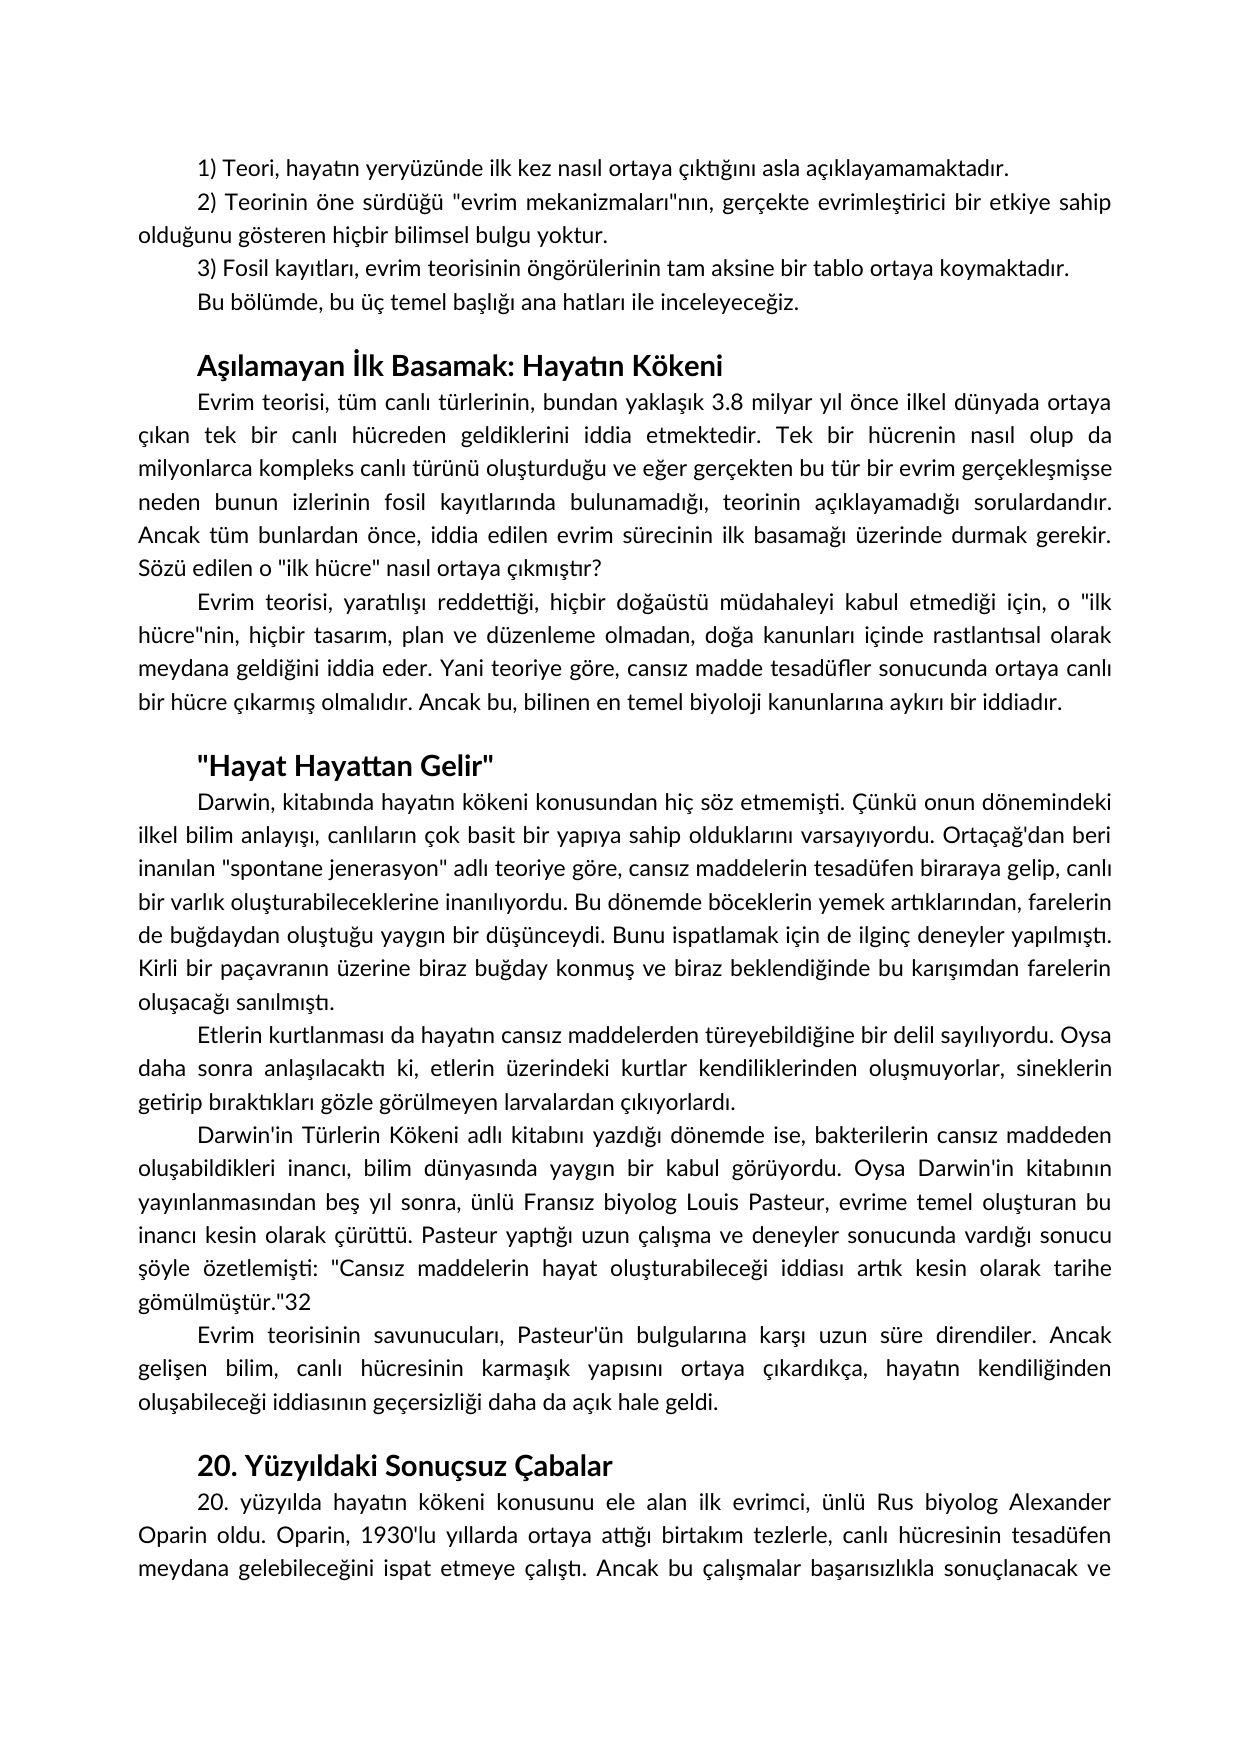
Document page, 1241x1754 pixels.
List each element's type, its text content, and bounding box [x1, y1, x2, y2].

text Aşılamayan İlk Basamak: Hayatın Kökeni [138, 350, 1113, 383]
text 3) Fosil kayıtları, evrim teorisinin öngörülerinin tam aksine bir tablo ortaya koymaktadır. [138, 250, 1113, 283]
text "Hayat Hayattan Gelir" [138, 750, 1113, 783]
text 20. Yüzyıldaki Sonuçsuz Çabalar [138, 1450, 1113, 1483]
text 2) Teorinin öne sürdüğü "evrim mekanizmaları"nın, gerçekte evrimleştirici bir etkiye sahip olduğunu gösteren hiçbir bilimsel bulgu yoktur. [138, 183, 1113, 250]
text 20. yüzyılda hayatın kökeni konusunu ele alan ilk evrimci, ünlü Rus biyolog Alexander Oparin oldu. Oparin, 1930'lu yıllarda ortaya attığı birtakım tezlerle, canlı hücresinin tesadüfen meydana gelebileceğini ispat etmeye çalıştı. Ancak bu çalışmalar başarısızlıkla sonuçlanacak ve [138, 1483, 1113, 1583]
text Darwin'in Türlerin Kökeni adlı kitabını yazdığı dönemde ise, bakterilerin cansız maddeden oluşabildikleri inancı, bilim dünyasında yaygın bir kabul görüyordu. Oysa Darwin'in kitabının yayınlanmasından beş yıl sonra, ünlü Fransız biyolog Louis Pasteur, evrime temel oluşturan bu inancı kesin olarak çürüttü. Pasteur yaptığı uzun çalışma ve deneyler sonucunda vardığı sonucu şöyle özetlemişti: "Cansız maddelerin hayat oluşturabileceği iddiası artık kesin olarak tarihe gömülmüştür."32 [138, 1117, 1113, 1317]
text Etlerin kurtlanması da hayatın cansız maddelerden türeyebildiğine bir delil sayılıyordu. Oysa daha sonra anlaşılacaktı ki, etlerin üzerindeki kurtlar kendiliklerinden oluşmuyorlar, sineklerin getirip bıraktıkları gözle görülmeyen larvalardan çıkıyorlardı. [138, 1017, 1113, 1117]
text 1) Teori, hayatın yeryüzünde ilk kez nasıl ortaya çıktığını asla açıklayamamaktadır. [138, 150, 1113, 183]
text Bu bölümde, bu üç temel başlığı ana hatları ile inceleyeceğiz. [138, 283, 1113, 317]
text Evrim teorisi, tüm canlı türlerinin, bundan yaklaşık 3.8 milyar yıl önce ilkel dünyada ortaya çıkan tek bir canlı hücreden geldiklerini iddia etmektedir. Tek bir hücrenin nasıl olup da milyonlarca kompleks canlı türünü oluşturduğu ve eğer gerçekten bu tür bir evrim gerçekleşmişse neden bunun izlerinin fosil kayıtlarında bulunamadığı, teorinin açıklayamadığı sorulardandır. Ancak tüm bunlardan önce, iddia edilen evrim sürecinin ilk basamağı üzerinde durmak gerekir. Sözü edilen o "ilk hücre" nasıl ortaya çıkmıştır? [138, 383, 1113, 583]
text Darwin, kitabında hayatın kökeni konusundan hiç söz etmemişti. Çünkü onun dönemindeki ilkel bilim anlayışı, canlıların çok basit bir yapıya sahip olduklarını varsayıyordu. Ortaçağ'dan beri inanılan "spontane jenerasyon" adlı teoriye göre, cansız maddelerin tesadüfen biraraya gelip, canlı bir varlık oluşturabileceklerine inanılıyordu. Bu dönemde böceklerin yemek artıklarından, farelerin de buğdaydan oluştuğu yaygın bir düşünceydi. Bunu ispatlamak için de ilginç deneyler yapılmıştı. Kirli bir paçavranın üzerine biraz buğday konmuş ve biraz beklendiğinde bu karışımdan farelerin oluşacağı sanılmıştı. [138, 783, 1113, 1017]
text Evrim teorisinin savunucuları, Pasteur'ün bulgularına karşı uzun süre direndiler. Ancak gelişen bilim, canlı hücresinin karmaşık yapısını ortaya çıkardıkça, hayatın kendiliğinden oluşabileceği iddiasının geçersizliği daha da açık hale geldi. [138, 1317, 1113, 1417]
text Evrim teorisi, yaratılışı reddettiği, hiçbir doğaüstü müdahaleyi kabul etmediği için, o "ilk hücre"nin, hiçbir tasarım, plan ve düzenleme olmadan, doğa kanunları içinde rastlantısal olarak meydana geldiğini iddia eder. Yani teoriye göre, cansız madde tesadüfler sonucunda ortaya canlı bir hücre çıkarmış olmalıdır. Ancak bu, bilinen en temel biyoloji kanunlarına aykırı bir iddiadır. [138, 583, 1113, 717]
